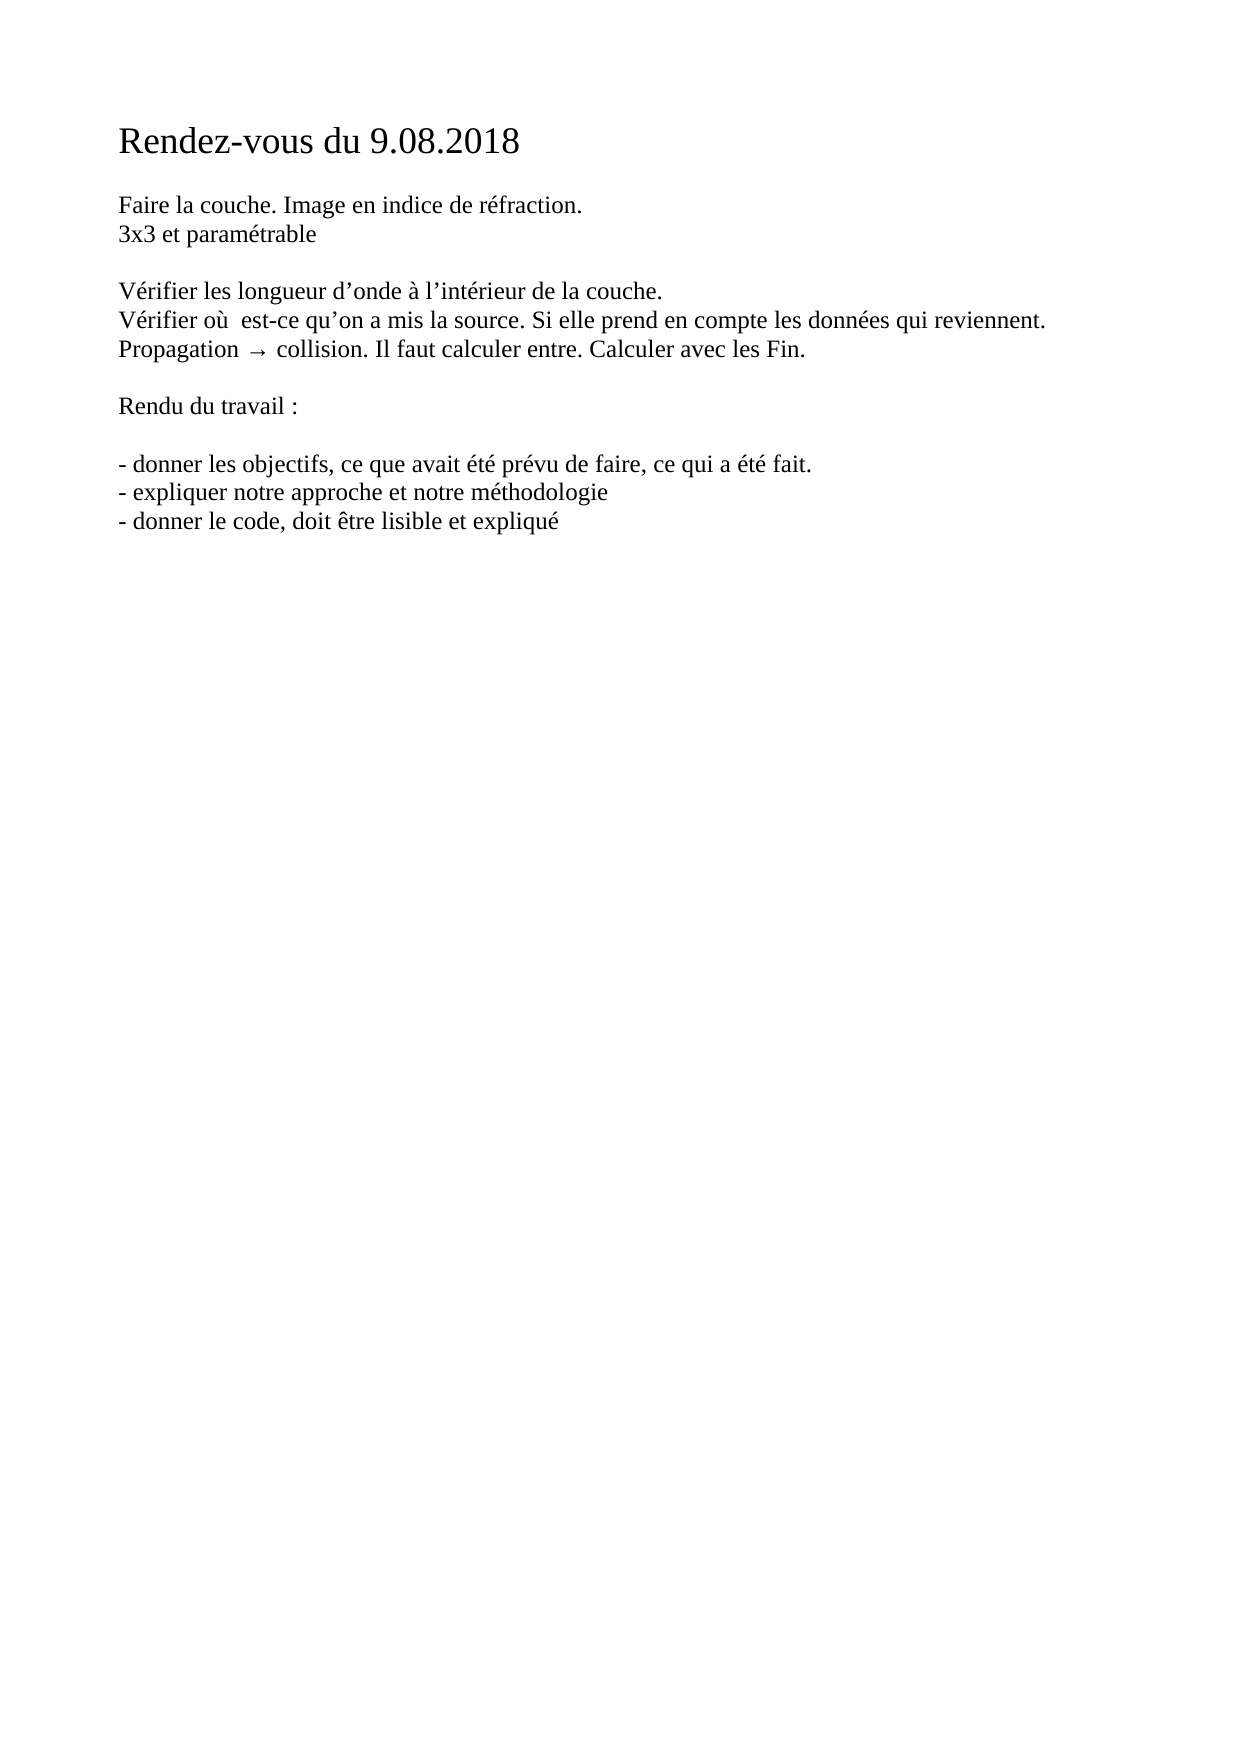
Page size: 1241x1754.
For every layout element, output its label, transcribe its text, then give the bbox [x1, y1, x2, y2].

text 3x3 et paramétrable [118, 219, 1122, 247]
text - donner le code, doit être lisible et expliqué [118, 506, 1122, 535]
text Propagation → collision. Il faut calculer entre. Calculer avec les Fin. [118, 334, 1122, 362]
text Rendu du travail : [118, 391, 1122, 420]
text Vérifier les longueur d’onde à l’intérieur de la couche. [118, 276, 1122, 305]
text Rendez-vous du 9.08.2018 [118, 118, 1122, 161]
text Vérifier où est-ce qu’on a mis la source. Si elle prend en compte les données qui reviennent. [118, 305, 1122, 334]
text Faire la couche. Image en indice de réfraction. [118, 190, 1122, 219]
text - donner les objectifs, ce que avait été prévu de faire, ce qui a été fait. [118, 449, 1122, 477]
text - expliquer notre approche et notre méthodologie [118, 477, 1122, 506]
